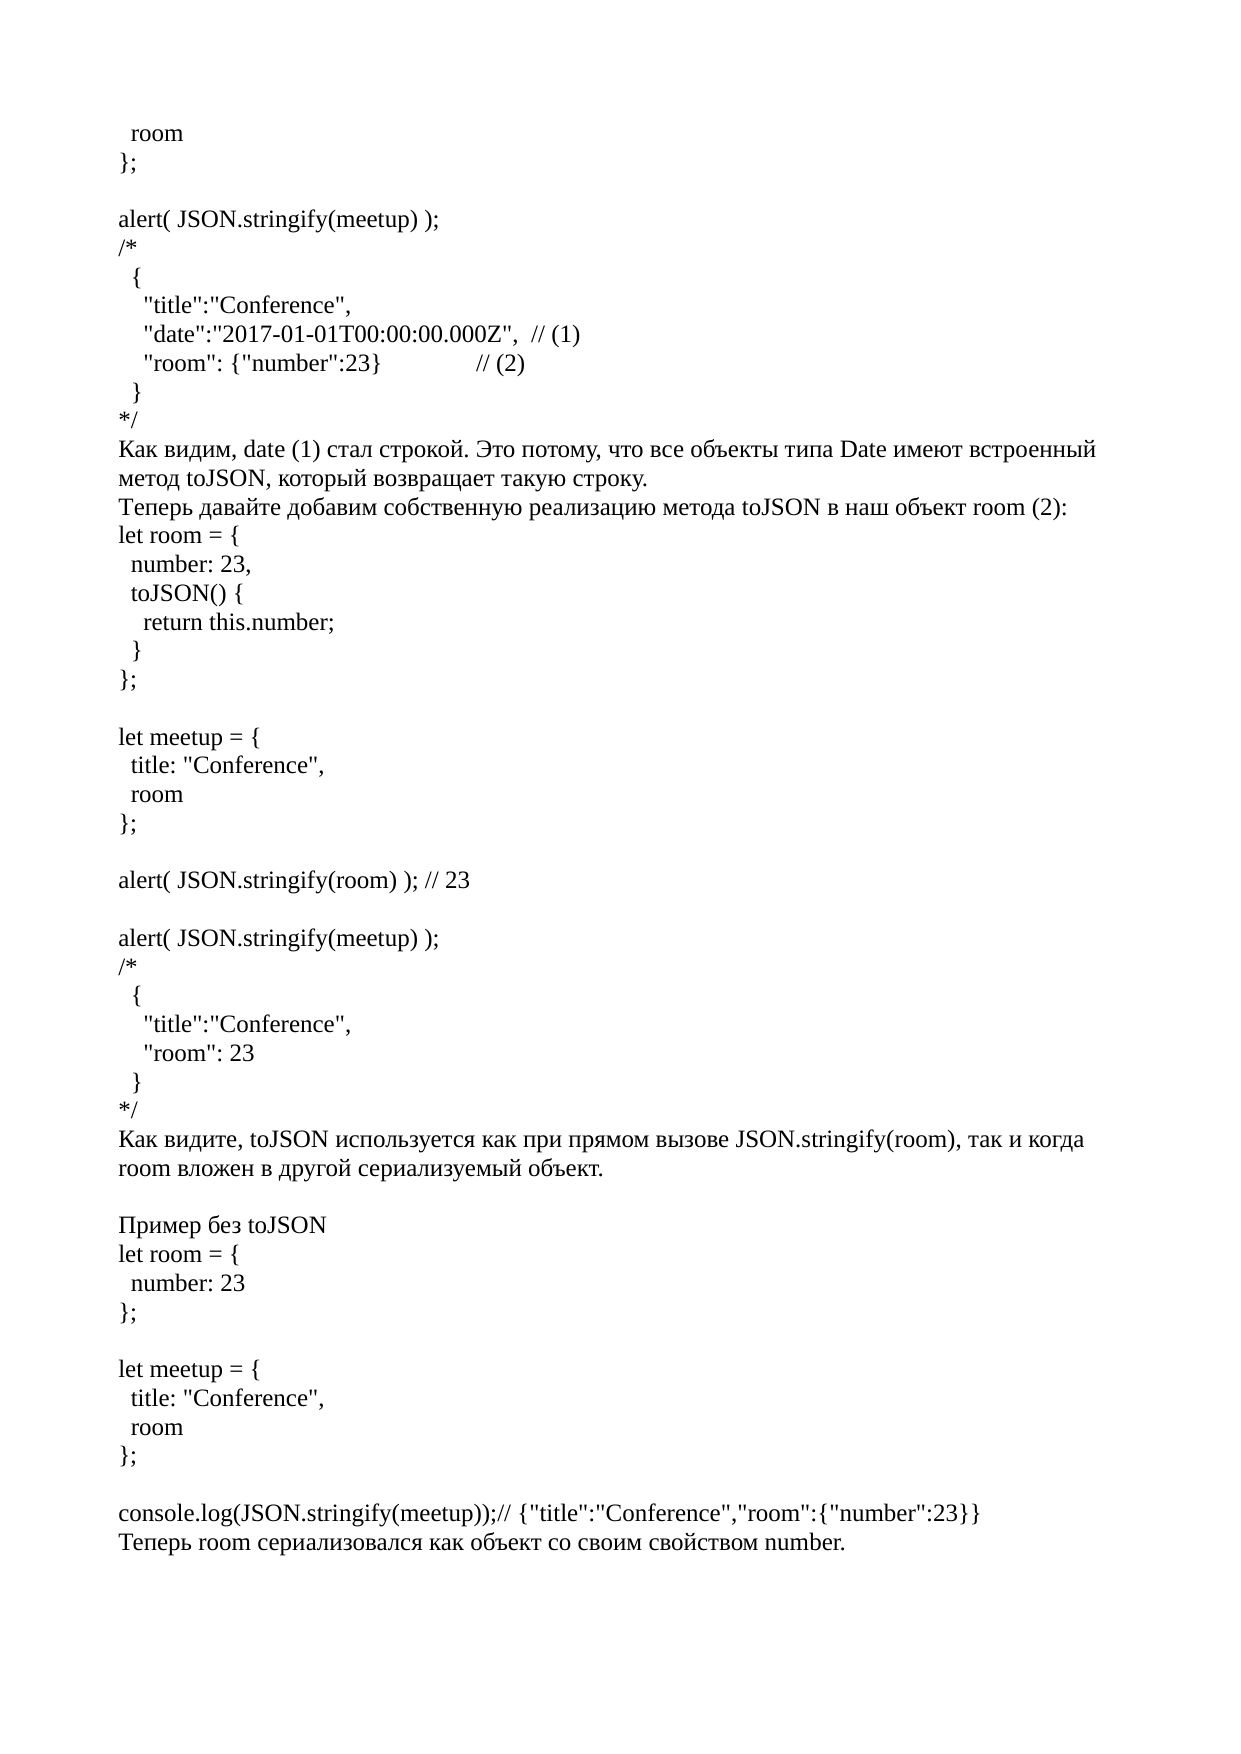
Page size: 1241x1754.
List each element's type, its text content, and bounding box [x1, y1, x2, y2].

text let meetup = { [118, 1354, 1122, 1383]
text room [118, 1412, 1122, 1441]
text }; [118, 808, 1122, 837]
text room [118, 118, 1122, 147]
text return this.number; [118, 607, 1122, 636]
text "room": {"number":23} // (2) [118, 348, 1122, 377]
text /* [118, 952, 1122, 981]
text "title":"Conference", [118, 1009, 1122, 1038]
text alert( JSON.stringify(meetup) ); [118, 923, 1122, 952]
text }; [118, 1441, 1122, 1469]
text Пример без toJSON [118, 1211, 1122, 1239]
text Как видим, date (1) стал строкой. Это потому, что все объекты типа Date имеют встроенный метод toJSON, который возвращает такую строку. [118, 434, 1122, 492]
text { [118, 981, 1122, 1009]
text alert( JSON.stringify(room) ); // 23 [118, 866, 1122, 894]
text number: 23, [118, 549, 1122, 578]
text title: "Conference", [118, 1383, 1122, 1412]
text alert( JSON.stringify(meetup) ); [118, 204, 1122, 233]
text "room": 23 [118, 1038, 1122, 1067]
text Теперь room сериализовался как объект со своим свойством number. [118, 1527, 1122, 1556]
text console.log(JSON.stringify(meetup));// {"title":"Conference","room":{"number":23}} [118, 1498, 1122, 1527]
text Теперь давайте добавим собственную реализацию метода toJSON в наш объект room (2): [118, 492, 1122, 521]
text let room = { [118, 521, 1122, 549]
text "date":"2017-01-01T00:00:00.000Z", // (1) [118, 319, 1122, 348]
text title: "Conference", [118, 751, 1122, 779]
text toJSON() { [118, 578, 1122, 607]
text }; [118, 1297, 1122, 1326]
text "title":"Conference", [118, 291, 1122, 319]
text */ [118, 1096, 1122, 1124]
text Как видите, toJSON используется как при прямом вызове JSON.stringify(room), так и когда room вложен в другой сериализуемый объект. [118, 1124, 1122, 1211]
text } [118, 636, 1122, 664]
text }; [118, 147, 1122, 176]
text } [118, 377, 1122, 406]
text let meetup = { [118, 722, 1122, 751]
text }; [118, 664, 1122, 693]
text /* [118, 233, 1122, 262]
text { [118, 262, 1122, 291]
text number: 23 [118, 1268, 1122, 1297]
text */ [118, 406, 1122, 434]
text } [118, 1067, 1122, 1096]
text let room = { [118, 1239, 1122, 1268]
text room [118, 779, 1122, 808]
